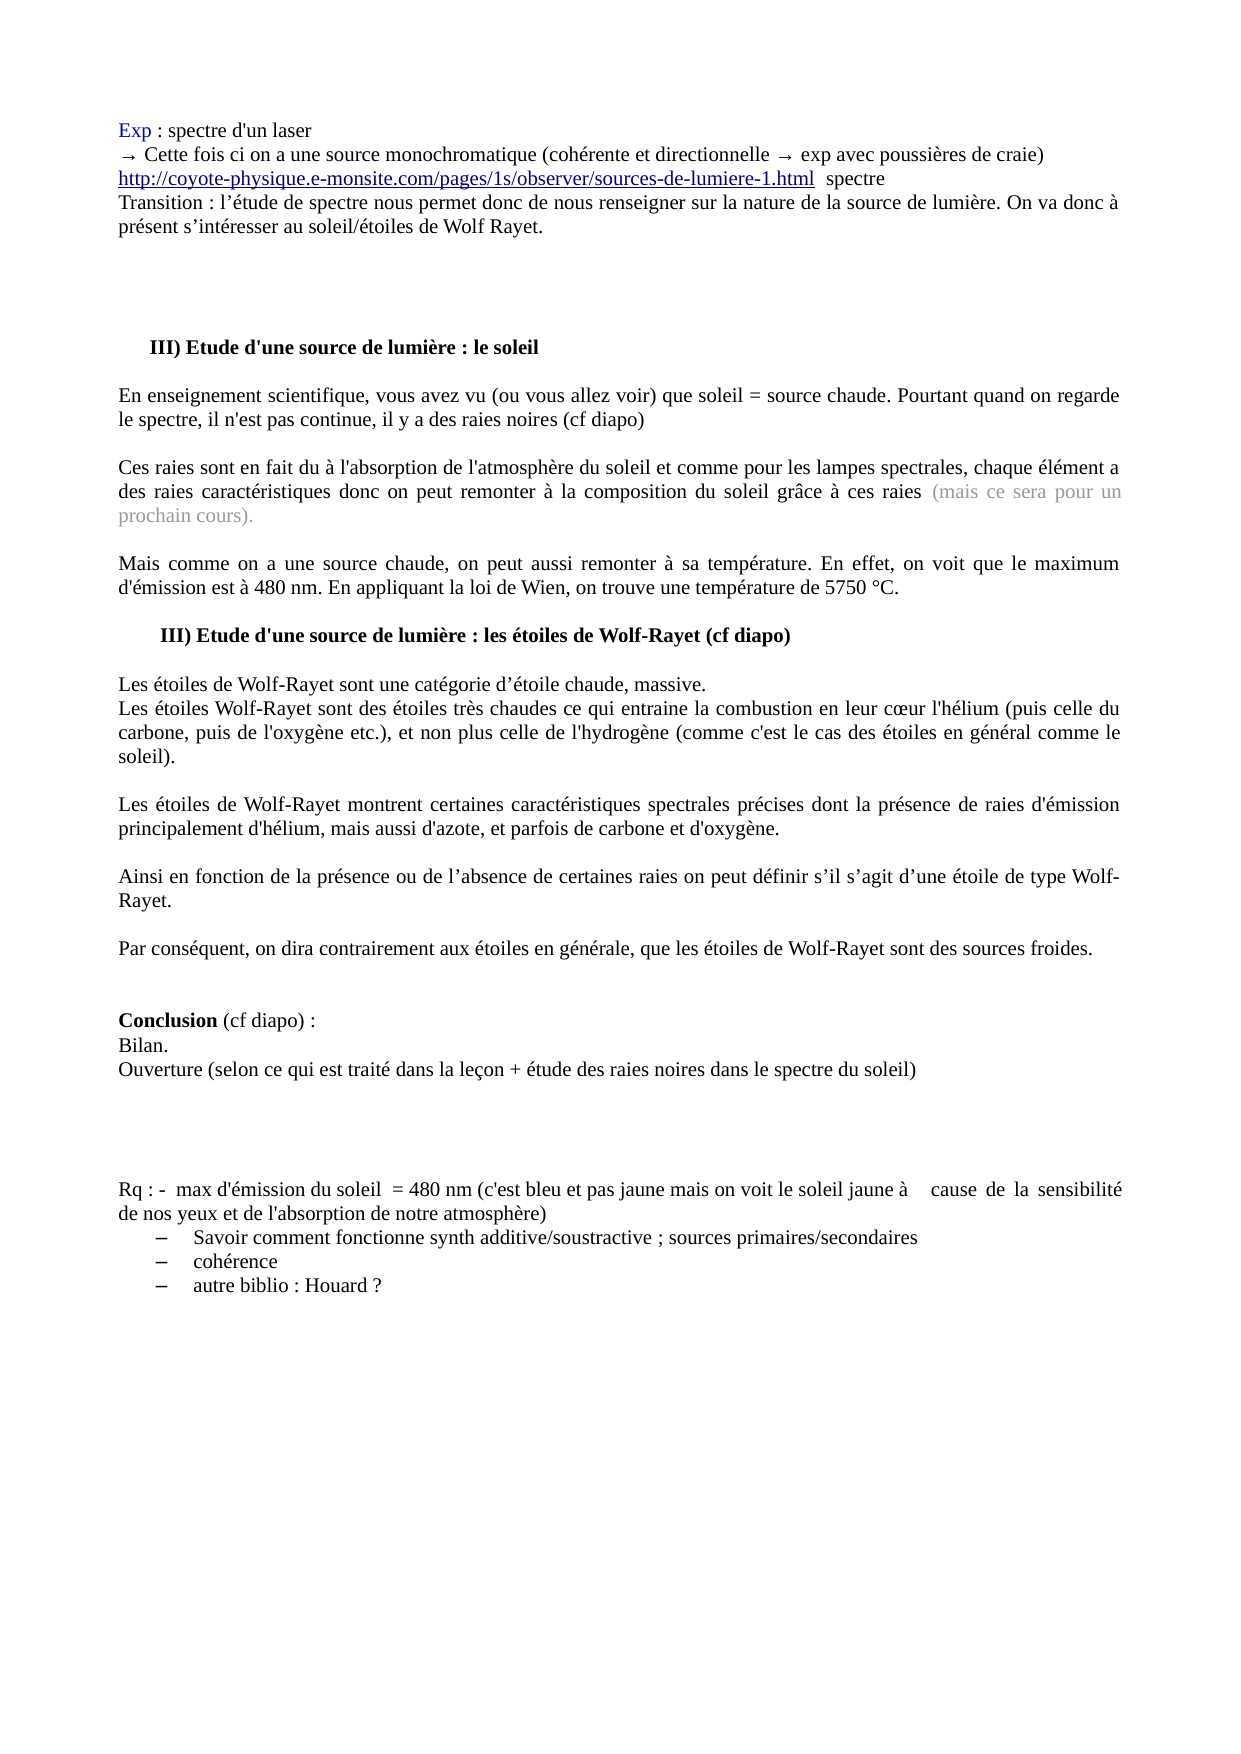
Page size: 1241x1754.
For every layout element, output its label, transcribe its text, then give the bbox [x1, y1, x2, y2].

text Mais comme on a une source chaude, on peut aussi remonter à sa température. En effet, on voit que le maximum d'émission est à 480 nm. En appliquant la loi de Wien, on trouve une température de 5750 °C. [118, 551, 1122, 599]
text Transition : l’étude de spectre nous permet donc de nous renseigner sur la nature de la source de lumière. On va donc à présent s’intéresser au soleil/étoiles de Wolf Rayet. [118, 190, 1122, 238]
text Les étoiles Wolf-Rayet sont des étoiles très chaudes ce qui entraine la combustion en leur cœur l'hélium (puis celle du carbone, puis de l'oxygène etc.), et non plus celle de l'hydrogène (comme c'est le cas des étoiles en général comme le soleil). [118, 696, 1122, 768]
text Ces raies sont en fait du à l'absorption de l'atmosphère du soleil et comme pour les lampes spectrales, chaque élément a des raies caractéristiques donc on peut remonter à la composition du soleil grâce à ces raies (mais ce sera pour un prochain cours). [118, 455, 1122, 527]
text III) Etude d'une source de lumière : les étoiles de Wolf-Rayet (cf diapo) [118, 623, 1122, 647]
text Exp : spectre d'un laser [118, 118, 1122, 142]
text Ouverture (selon ce qui est traité dans la leçon + étude des raies noires dans le spectre du soleil) [118, 1057, 1122, 1081]
text Les étoiles de Wolf-Rayet sont une catégorie d’étoile chaude, massive. [118, 672, 1122, 696]
text → Cette fois ci on a une source monochromatique (cohérente et directionnelle → exp avec poussières de craie) [118, 142, 1122, 166]
text Ainsi en fonction de la présence ou de l’absence de certaines raies on peut définir s’il s’agit d’une étoile de type Wolf-Rayet. [118, 864, 1122, 912]
list autre biblio : Houard ? [156, 1273, 1122, 1297]
text Les étoiles de Wolf-Rayet montrent certaines caractéristiques spectrales précises dont la présence de raies d'émission principalement d'hélium, mais aussi d'azote, et parfois de carbone et d'oxygène. [118, 792, 1122, 840]
text III) Etude d'une source de lumière : le soleil [118, 335, 1122, 359]
text http://coyote-physique.e-monsite.com/pages/1s/observer/sources-de-lumiere-1.html spectre [118, 166, 1122, 190]
list cohérence [156, 1249, 1122, 1273]
text Rq : - max d'émission du soleil = 480 nm (c'est bleu et pas jaune mais on voit le soleil jaune à cause de la sensibilité de nos yeux et de l'absorption de notre atmosphère) [118, 1177, 1122, 1225]
text Par conséquent, on dira contrairement aux étoiles en générale, que les étoiles de Wolf-Rayet sont des sources froides. [118, 936, 1122, 960]
text En enseignement scientifique, vous avez vu (ou vous allez voir) que soleil = source chaude. Pourtant quand on regarde le spectre, il n'est pas continue, il y a des raies noires (cf diapo) [118, 383, 1122, 431]
list Savoir comment fonctionne synth additive/soustractive ; sources primaires/secondaires [156, 1225, 1122, 1249]
text Conclusion (cf diapo) : [118, 1008, 1122, 1032]
text Bilan. [118, 1032, 1122, 1057]
